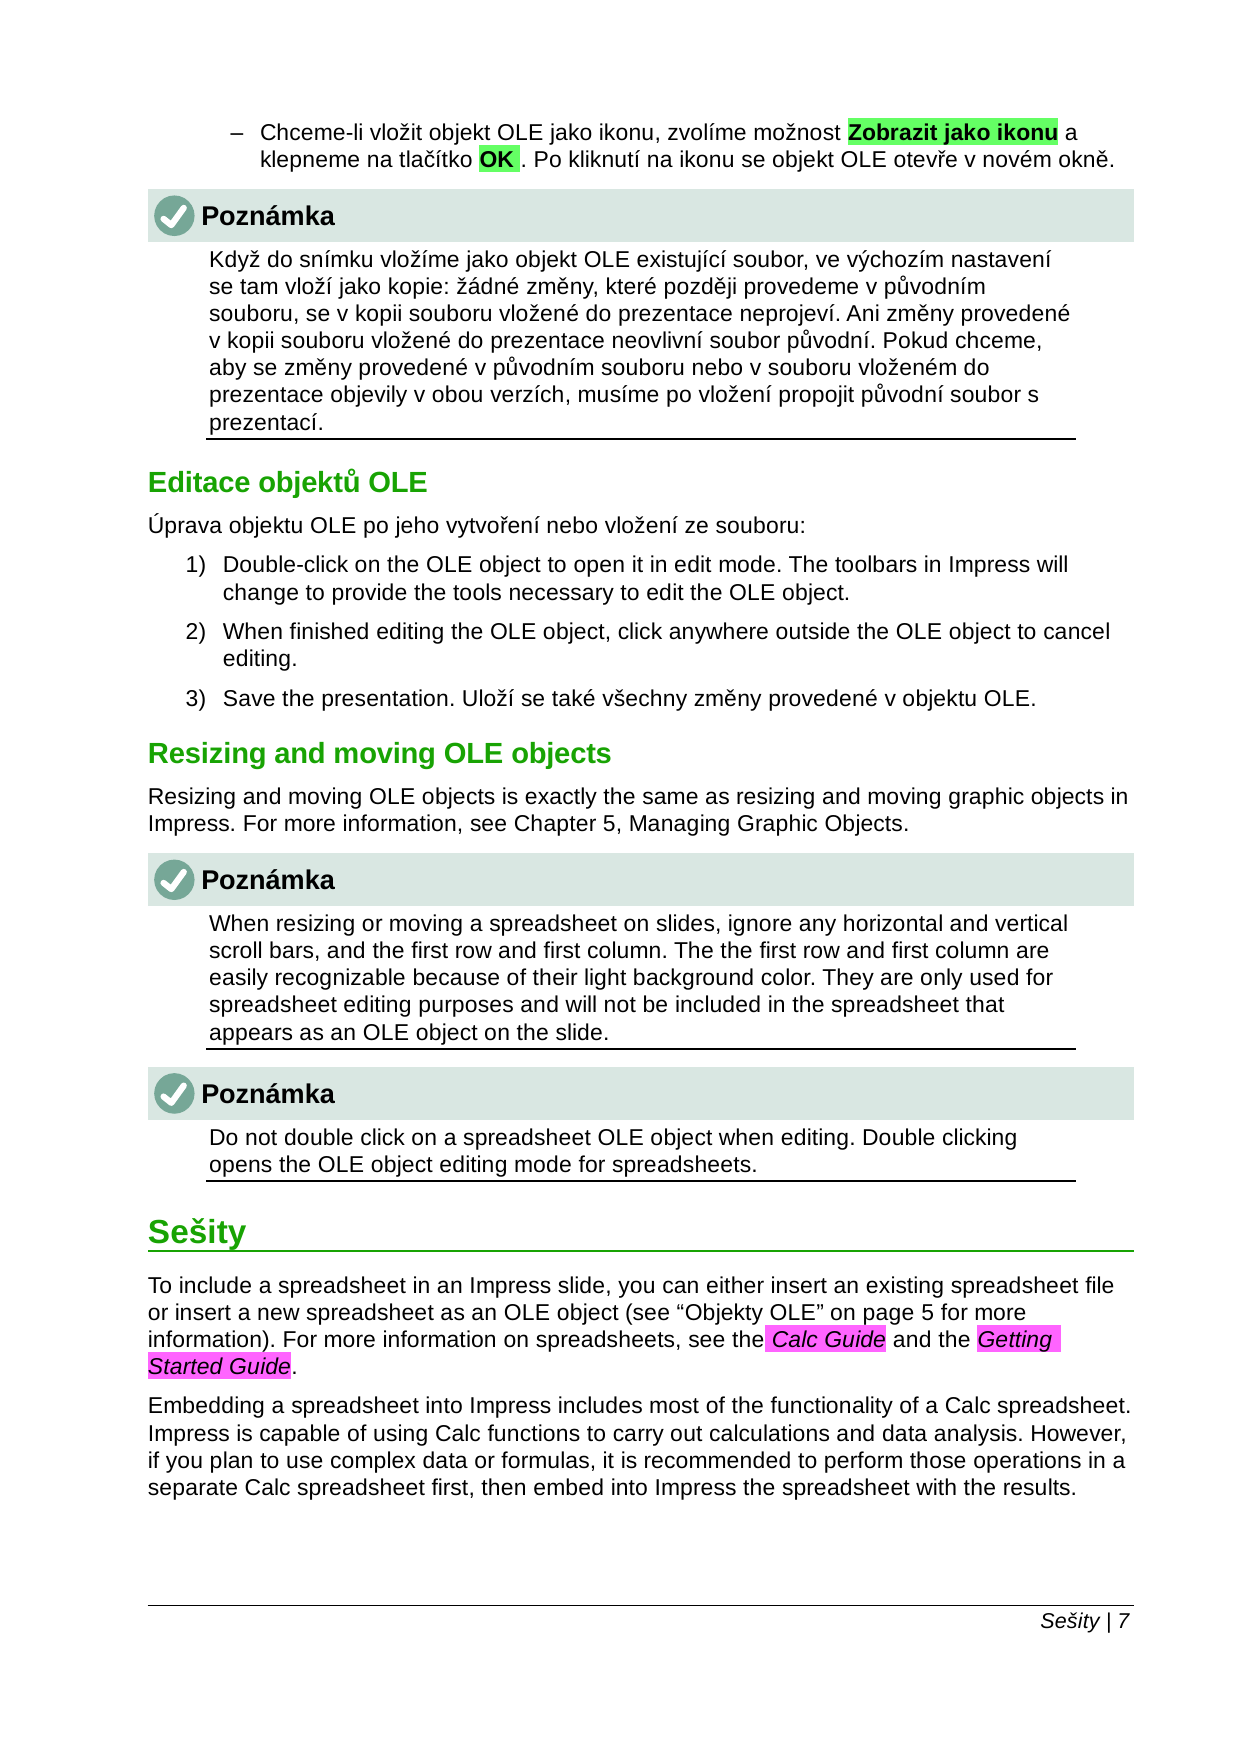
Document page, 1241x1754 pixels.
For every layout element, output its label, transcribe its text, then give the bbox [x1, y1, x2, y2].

subtitle Editace objektů OLE [148, 465, 1134, 499]
list Double-click on the OLE object to open it in edit mode. The toolbars in Impress will change to provide the tools necessary to edit the OLE object. [206, 551, 1134, 605]
subtitle Poznámka [148, 853, 1134, 906]
list Save the presentation. Uloží se také všechny změny provedené v objektu OLE. [206, 684, 1134, 711]
text Embedding a spreadsheet into Impress includes most of the functionality of a Calc spreadsheet. Impress is capable of using Calc functions to carry out calculations and data analysis. However, if you plan to use complex data or formulas, it is recommended to perform those operations in a separate Calc spreadsheet first, then embed into Impress the spreadsheet with the results. [148, 1392, 1134, 1500]
text Když do snímku vložíme jako objekt OLE existující soubor, ve výchozím nastavení se tam vloží jako kopie: žádné změny, které později provedeme v původním souboru, se v kopii souboru vložené do prezentace neprojeví. Ani změny provedené v kopii souboru vložené do prezentace neovlivní soubor původní. Pokud chceme, aby se změny provedené v původním souboru nebo v souboru vloženém do prezentace objevily v obou verzích, musíme po vložení propojit původní soubor s prezentací. [206, 242, 1076, 438]
text Resizing and moving OLE objects is exactly the same as resizing and moving graphic objects in Impress. For more information, see Chapter 5, Managing Graphic Objects. [148, 782, 1134, 836]
text Úprava objektu OLE po jeho vytvoření nebo vložení ze souboru: [148, 511, 1134, 538]
text To include a spreadsheet in an Impress slide, you can either insert an existing spreadsheet file or insert a new spreadsheet as an OLE object (see “OLE objects” on page 5 for more information). For more information on spreadsheets, see the Calc Guide and the Getting Started Guide. [148, 1271, 1134, 1379]
subtitle Sešity [148, 1212, 1134, 1250]
subtitle Resizing and moving OLE objects [148, 736, 1134, 770]
subtitle Poznámka [148, 189, 1134, 242]
text When resizing or moving a spreadsheet on slides, ignore any horizontal and vertical scroll bars, and the first row and first column. The the first row and first column are easily recognizable because of their light background color. They are only used for spreadsheet editing purposes and will not be included in the spreadsheet that appears as an OLE object on the slide. [206, 906, 1076, 1048]
subtitle Poznámka [148, 1067, 1134, 1120]
text Do not double click on a spreadsheet OLE object when editing. Double clicking opens the OLE object editing mode for spreadsheets. [206, 1120, 1076, 1180]
list Chceme-li vložit objekt OLE jako ikonu, zvolíme možnost Zobrazit jako ikonu a klepneme na tlačítko OK . Po kliknutí na ikonu se objekt OLE otevře v novém okně. [230, 118, 1134, 172]
list When finished editing the OLE object, click anywhere outside the OLE object to cancel editing. [206, 617, 1134, 672]
